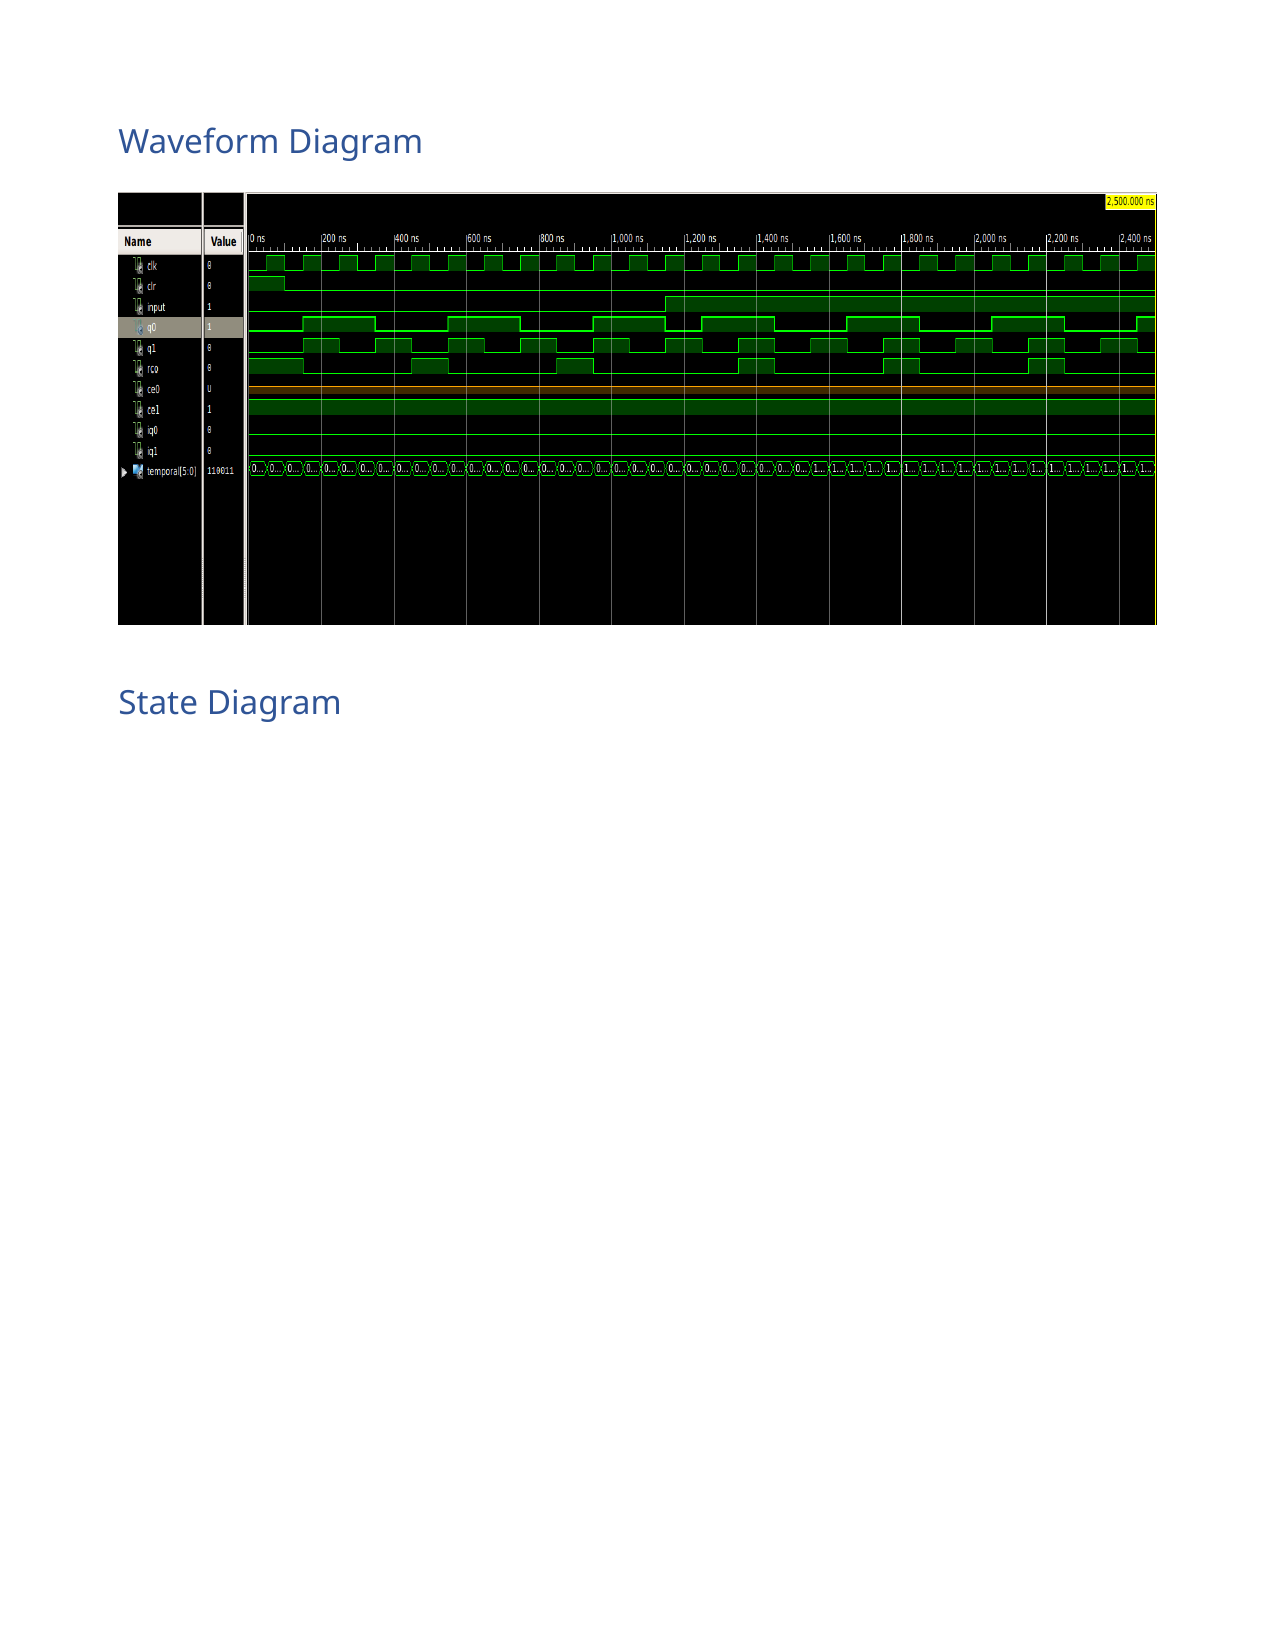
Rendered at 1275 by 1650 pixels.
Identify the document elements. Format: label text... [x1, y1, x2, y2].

picture [118, 192, 1157, 625]
subtitle Waveform Diagram [118, 118, 1157, 163]
subtitle State Diagram [118, 678, 1157, 724]
